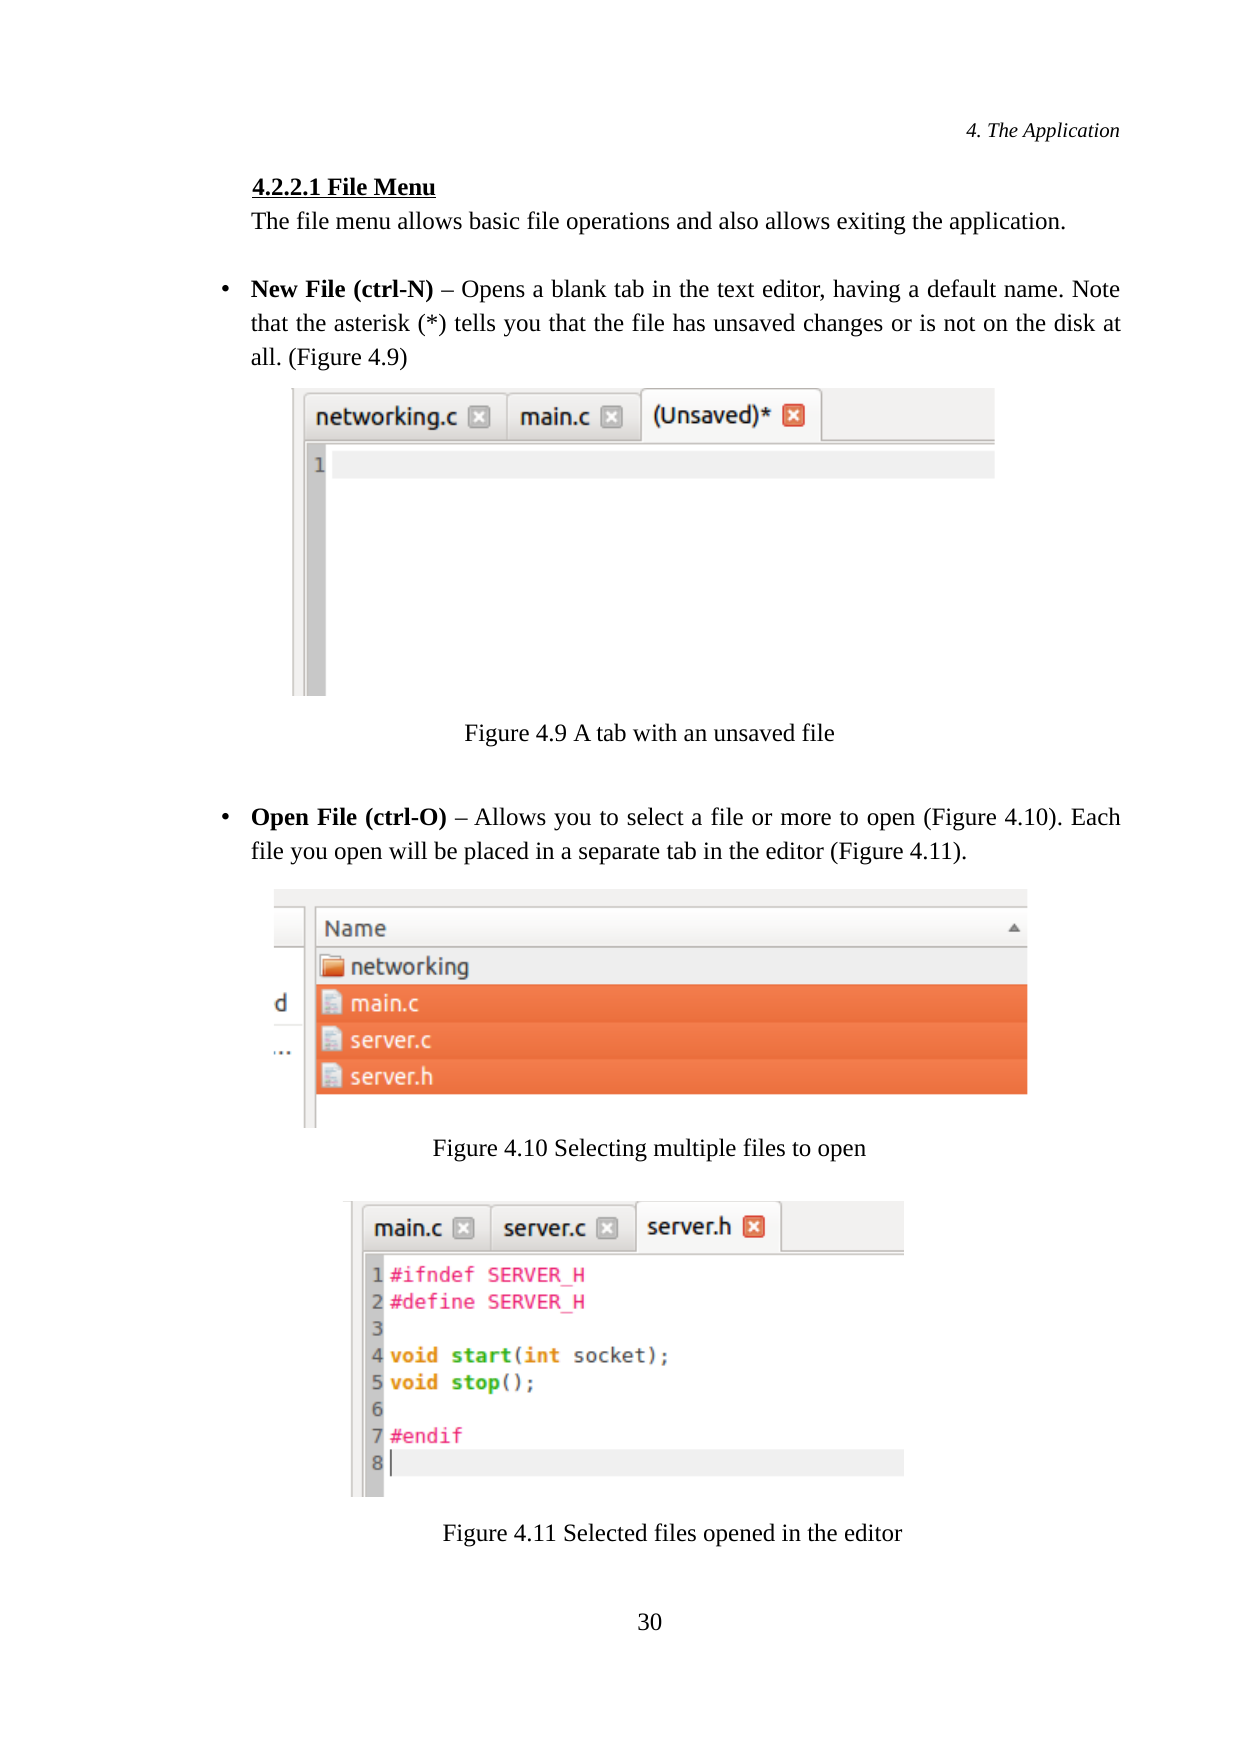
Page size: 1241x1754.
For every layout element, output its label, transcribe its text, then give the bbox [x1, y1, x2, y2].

picture [273, 889, 1028, 1128]
picture [291, 388, 995, 696]
list Open File (ctrl-O) – Allows you to select a file or more to open (Figure 4.10). Each file you open will be placed in a separate tab in the editor (Figure 4.11). [221, 802, 1122, 864]
list New File (ctrl-N) – Opens a blank tab in the text editor, having a default name. Note that the asterisk (*) tells you that the file has unsaved changes or is not on the disk at all. (Figure 4.9) [221, 274, 1122, 371]
picture [342, 1201, 904, 1497]
list Figure 4.11 Selected files opened in the editor [221, 1518, 1094, 1547]
text Figure 4.9 A tab with an unsaved file [177, 718, 1122, 747]
text Figure 4.10 Selecting multiple files to open [177, 870, 1122, 1162]
subtitle 4.2.2.1 File Menu [177, 172, 1122, 200]
text The file menu allows basic file operations and also allows exiting the application. [177, 206, 1122, 234]
